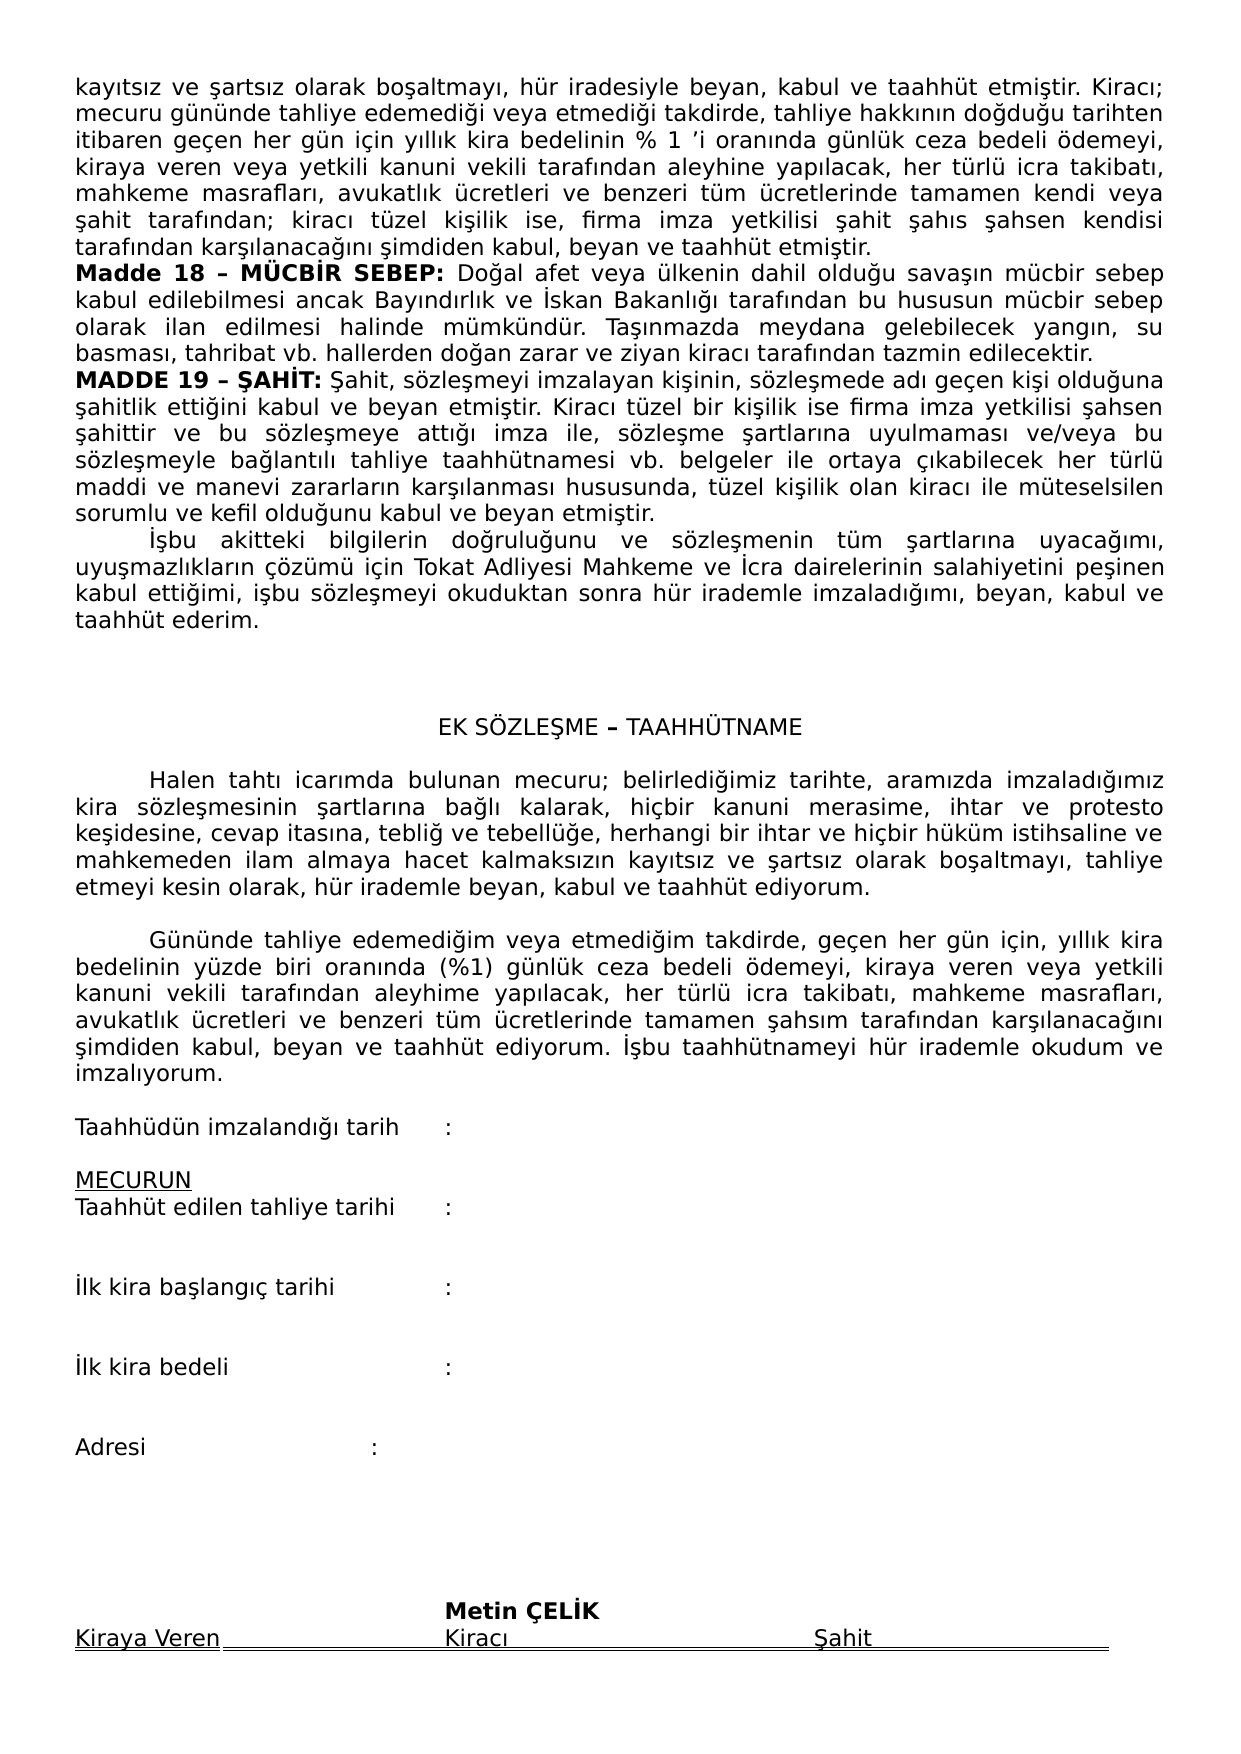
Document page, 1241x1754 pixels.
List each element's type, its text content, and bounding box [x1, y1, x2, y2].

text MADDE 19 – ŞAHİT: Şahit, sözleşmeyi imzalayan kişinin, sözleşmede adı geçen kişi olduğuna şahitlik ettiğini kabul ve beyan etmiştir. Kiracı tüzel bir kişilik ise firma imza yetkilisi şahsen şahittir ve bu sözleşmeye attığı imza ile, sözleşme şartlarına uyulmaması ve/veya bu sözleşmeyle bağlantılı tahliye taahhütnamesi vb. belgeler ile ortaya çıkabilecek her türlü maddi ve manevi zararların karşılanması hususunda, tüzel kişilik olan kiracı ile müteselsilen sorumlu ve kefil olduğunu kabul ve beyan etmiştir. [75, 367, 1165, 527]
text Taahhüt edilen tahliye tarihi : [75, 1194, 1165, 1220]
text kayıtsız ve şartsız olarak boşaltmayı, hür iradesiyle beyan, kabul ve taahhüt etmiştir. Kiracı; mecuru gününde tahliye edemediği veya etmediği takdirde, tahliye hakkının doğduğu tarihten itibaren geçen her gün için yıllık kira bedelinin % 1 ’i oranında günlük ceza bedeli ödemeyi, kiraya veren veya yetkili kanuni vekili tarafından aleyhine yapılacak, her türlü icra takibatı, mahkeme masrafları, avukatlık ücretleri ve benzeri tüm ücretlerinde tamamen kendi veya şahit tarafından; kiracı tüzel kişilik ise, firma imza yetkilisi şahit şahıs şahsen kendisi tarafından karşılanacağını şimdiden kabul, beyan ve taahhüt etmiştir. [75, 74, 1165, 260]
text İlk kira bedeli : [75, 1354, 1165, 1380]
text Madde 18 – MÜCBİR SEBEP: Doğal afet veya ülkenin dahil olduğu savaşın mücbir sebep kabul edilebilmesi ancak Bayındırlık ve İskan Bakanlığı tarafından bu hususun mücbir sebep olarak ilan edilmesi halinde mümkündür. Taşınmazda meydana gelebilecek yangın, su basması, tahribat vb. hallerden doğan zarar ve ziyan kiracı tarafından tazmin edilecektir. [75, 260, 1165, 367]
text Adresi : [75, 1434, 1165, 1460]
text Taahhüdün imzalandığı tarih : [75, 1114, 1165, 1140]
text İşbu akitteki bilgilerin doğruluğunu ve sözleşmenin tüm şartlarına uyacağımı, uyuşmazlıkların çözümü için Tokat Adliyesi Mahkeme ve İcra dairelerinin salahiyetini peşinen kabul ettiğimi, işbu sözleşmeyi okuduktan sonra hür irademle imzaladığımı, beyan, kabul ve taahhüt ederim. [75, 527, 1165, 634]
text MECURUN [75, 1167, 1165, 1194]
text Halen tahtı icarımda bulunan mecuru; belirlediğimiz tarihte, aramızda imzaladığımız kira sözleşmesinin şartlarına bağlı kalarak, hiçbir kanuni merasime, ihtar ve protesto keşidesine, cevap itasına, tebliğ ve tebellüğe, herhangi bir ihtar ve hiçbir hüküm istihsaline ve mahkemeden ilam almaya hacet kalmaksızın kayıtsız ve şartsız olarak boşaltmayı, tahliye etmeyi kesin olarak, hür irademle beyan, kabul ve taahhüt ediyorum. [75, 767, 1165, 900]
text EK SÖZLEŞME – TAAHHÜTNAME [75, 714, 1165, 740]
text Gününde tahliye edemediğim veya etmediğim takdirde, geçen her gün için, yıllık kira bedelinin yüzde biri oranında (%1) günlük ceza bedeli ödemeyi, kiraya veren veya yetkili kanuni vekili tarafından aleyhime yapılacak, her türlü icra takibatı, mahkeme masrafları, avukatlık ücretleri ve benzeri tüm ücretlerinde tamamen şahsım tarafından karşılanacağını şimdiden kabul, beyan ve taahhüt ediyorum. İşbu taahhütnameyi hür irademle okudum ve imzalıyorum. [75, 927, 1165, 1087]
text İlk kira başlangıç tarihi : [75, 1274, 1165, 1300]
